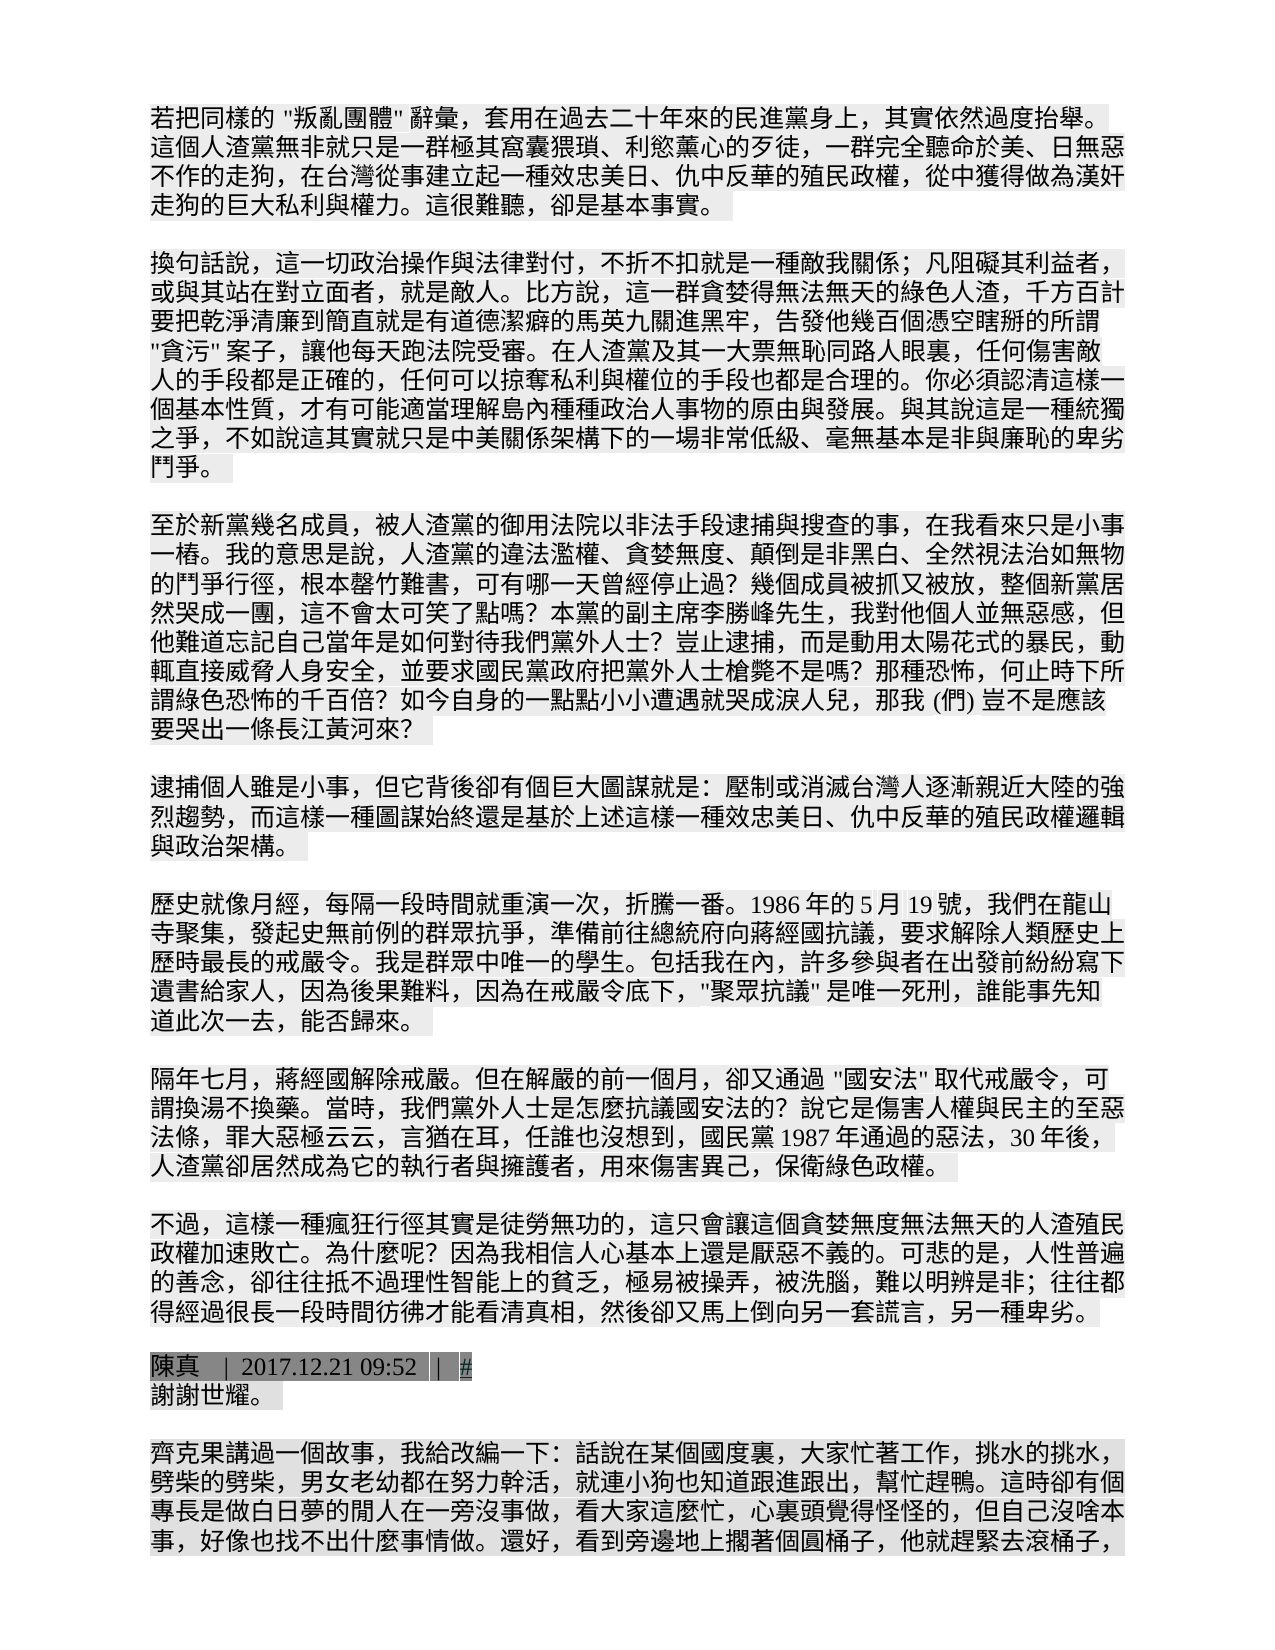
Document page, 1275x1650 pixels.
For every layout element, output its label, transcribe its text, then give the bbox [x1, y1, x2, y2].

text 情感上與精神上，我比較景仰勞動黨，而非新黨，但也因為如此，我只能加入後者，而非前者，畢竟我小資產階級般的生活配不上勞動者三個字，同時我也不是真的相信馬克思或真正意義上的左派那樣一些思維。我對社會發展方向始終並無定見。 我的入黨聲明僅僅寄給二十幾位朋友，但收到的各方回應卻極其強烈，也許是人們以為我要 "站出來" 做些什麼，其實沒有。對於一個畏光厭世、隱士般性格的人來說，懷抱一人聖經，長年窩居洞穴，突然要讓自己隸屬某個黨，就已經是很艱難的一大步了。當然，這倒也不是說我僅僅只是要掛個名，當個人頭黨員；倘若有些我能做得來的黨務或雜事，包括整理會場或幫忙改改寫寫之類，我依然樂意效勞。 實在很不想提起那個我曾經是建黨黨員、後來卻被一群人渣給竊據的黨。每一次提起它，我都會有一種很強烈的自我作賤感，很不痛快；曾幾何時，我居然得窩囊到必須去理會這樣一群根本無足輕重、貪婪猥瑣的人渣歹徒。我必須花很大力氣，才能忍耐這樣一種自我作賤感，進而不得不去提起這個人渣黨。 在我看來，絕大多數人在理解島內政治方面，往往犯了一個巨大的根本錯誤，那就是：以為我們是在一種什麼民主法治的架構下，進行議論與思索，探究或從事政黨之間或意識形態之間的競爭關係；這就如同絕大多數人在理解國際政治方面也犯了同樣的根本錯誤。比方說，以為美國之所作所為乃是基於一種謀求世人基本福祉或捍衛什麼人權與民主自由的初心，從而進行各種卑鄙外交或發動戰爭，但這一切事物的基本圖像絕非如此。真實的情形是：這不折不扣就是一場又一場毫不留情的蓄意屠殺，一次又一次明目張膽的侵略與掠奪，藉以滿足極少數人無底洞般的暴利財富與權力慾望。 同理，島內的情形也一樣，這些位高權重、呼風喚雨的綠色人渣，與其說他們是貪婪政客，不如更精確地說，這其實就是一群歹徒與罪犯。 1989年，我被國民黨以 "煽惑內亂" 罪及 "企圖分裂國土" 移送法辦，被限制出境，無法出國留學，差點連醫師也當不了。直到1995年，整個以法律為名的政治騷擾才終於罷休。當年傳票上寫著，我的罪證之一是：在幾次群眾大會上公開指稱國民黨不是一個黨，而是一個胡作非為的叛亂團體；並且記錄著我當時對群眾所說的一句話："對一個不義政權進行叛亂，是一個正直公民應盡的義務"。 若把同樣的 "叛亂團體" 辭彙，套用在過去二十年來的民進黨身上，其實依然過度抬舉。這個人渣黨無非就只是一群極其窩囊猥瑣、利慾薰心的歹徒，一群完全聽命於美、日無惡不作的走狗，在台灣從事建立起一種效忠美日、仇中反華的殖民政權，從中獲得做為漢奸走狗的巨大私利與權力。這很難聽，卻是基本事實。 換句話說，這一切政治操作與法律對付，不折不扣就是一種敵我關係；凡阻礙其利益者，或與其站在對立面者，就是敵人。比方說，這一群貪婪得無法無天的綠色人渣，千方百計要把乾淨清廉到簡直就是有道德潔癖的馬英九關進黑牢，告發他幾百個憑空瞎掰的所謂 "貪污" 案子，讓他每天跑法院受審。在人渣黨及其一大票無恥同路人眼裏，任何傷害敵人的手段都是正確的，任何可以掠奪私利與權位的手段也都是合理的。你必須認清這樣一個基本性質，才有可能適當理解島內種種政治人事物的原由與發展。與其說這是一種統獨之爭，不如說這其實就只是中美關係架構下的一場非常低級、毫無基本是非與廉恥的卑劣鬥爭。 至於新黨幾名成員，被人渣黨的御用法院以非法手段逮捕與搜查的事，在我看來只是小事一樁。我的意思是說，人渣黨的違法濫權、貪婪無度、顛倒是非黑白、全然視法治如無物的鬥爭行徑，根本罄竹難書，可有哪一天曾經停止過？幾個成員被抓又被放，整個新黨居然哭成一團，這不會太可笑了點嗎？本黨的副主席李勝峰先生，我對他個人並無惡感，但他難道忘記自己當年是如何對待我們黨外人士？豈止逮捕，而是動用太陽花式的暴民，動輒直接威脅人身安全，並要求國民黨政府把黨外人士槍斃不是嗎？那種恐怖，何止時下所謂綠色恐怖的千百倍？如今自身的一點點小小遭遇就哭成淚人兒，那我 (們) 豈不是應該要哭出一條長江黃河來？ 逮捕個人雖是小事，但它背後卻有個巨大圖謀就是：壓制或消滅台灣人逐漸親近大陸的強烈趨勢，而這樣一種圖謀始終還是基於上述這樣一種效忠美日、仇中反華的殖民政權邏輯與政治架構。 歷史就像月經，每隔一段時間就重演一次，折騰一番。1986年的5月19號，我們在龍山寺聚集，發起史無前例的群眾抗爭，準備前往總統府向蔣經國抗議，要求解除人類歷史上歷時最長的戒嚴令。我是群眾中唯一的學生。包括我在內，許多參與者在出發前紛紛寫下遺書給家人，因為後果難料，因為在戒嚴令底下，"聚眾抗議" 是唯一死刑，誰能事先知道此次一去，能否歸來。 隔年七月，蔣經國解除戒嚴。但在解嚴的前一個月，卻又通過 "國安法" 取代戒嚴令，可謂換湯不換藥。當時，我們黨外人士是怎麼抗議國安法的？說它是傷害人權與民主的至惡法條，罪大惡極云云，言猶在耳，任誰也沒想到，國民黨1987年通過的惡法，30年後，人渣黨卻居然成為它的執行者與擁護者，用來傷害異己，保衛綠色政權。 不過，這樣一種瘋狂行徑其實是徒勞無功的，這只會讓這個貪婪無度無法無天的人渣殖民政權加速敗亡。為什麼呢？因為我相信人心基本上還是厭惡不義的。可悲的是，人性普遍的善念，卻往往抵不過理性智能上的貧乏，極易被操弄，被洗腦，難以明辨是非；往往都得經過很長一段時間彷彿才能看清真相，然後卻又馬上倒向另一套謊言，另一種卑劣。 [150, 75, 1125, 1327]
text 謝謝世耀。 齊克果講過一個故事，我給改編一下：話說在某個國度裏，大家忙著工作，挑水的挑水，劈柴的劈柴，男女老幼都在努力幹活，就連小狗也知道跟進跟出，幫忙趕鴨。這時卻有個專長是做白日夢的閒人在一旁沒事做，看大家這麼忙，心裏頭覺得怪怪的，但自己沒啥本事，好像也找不出什麼事情做。還好，看到旁邊地上擱著個圓桶子，他就趕緊去滾桶子，混在忙碌的人群中，把桶子滾過來又滾過去，滾得滿身大汗，乍看好像很賣力幹活似的，但其實一點作用也沒有。 這個隱喻要告訴我們什麼呢？其實我也不清楚，若能說清楚，就也稱不上隱喻了。雖然說不清，但這畫面卻常出現腦海，許多時候就像在影射我似的。這傻子行為也許可笑而無用，但他不願置身事外、不願袖手旁觀的心情，卻依然動人。我有時會聯想起二戰時的維根斯坦，他辭掉教職，從劍橋跑到倫敦某家醫院當志工，幫忙打雜與照顧病人傷患。應徵時，院方根本不知道他是誰，也問不出什麼專長，看到這樣一個言行舉止穿著都有點笨拙奇怪的人出現眼前，依然還是讓他做一些類似滾桶子的打雜工作。維根斯坦在筆記裏寫著：我應該對於這場戰爭做出一點回應。 總之，我並沒有要做些什麼有著很大用途的事，也沒那本事，更不會違背自己的個性去做一些太不自然的事。我能做的，大概也只是滾桶子之類，聊表心思。除此之外，我還有一條小命，我把它許給家人，同時也許給某種我說不上來的感情。 [150, 1381, 1125, 1556]
text 陳真 | 2017.12.21 09:52 | # [150, 1352, 1125, 1381]
